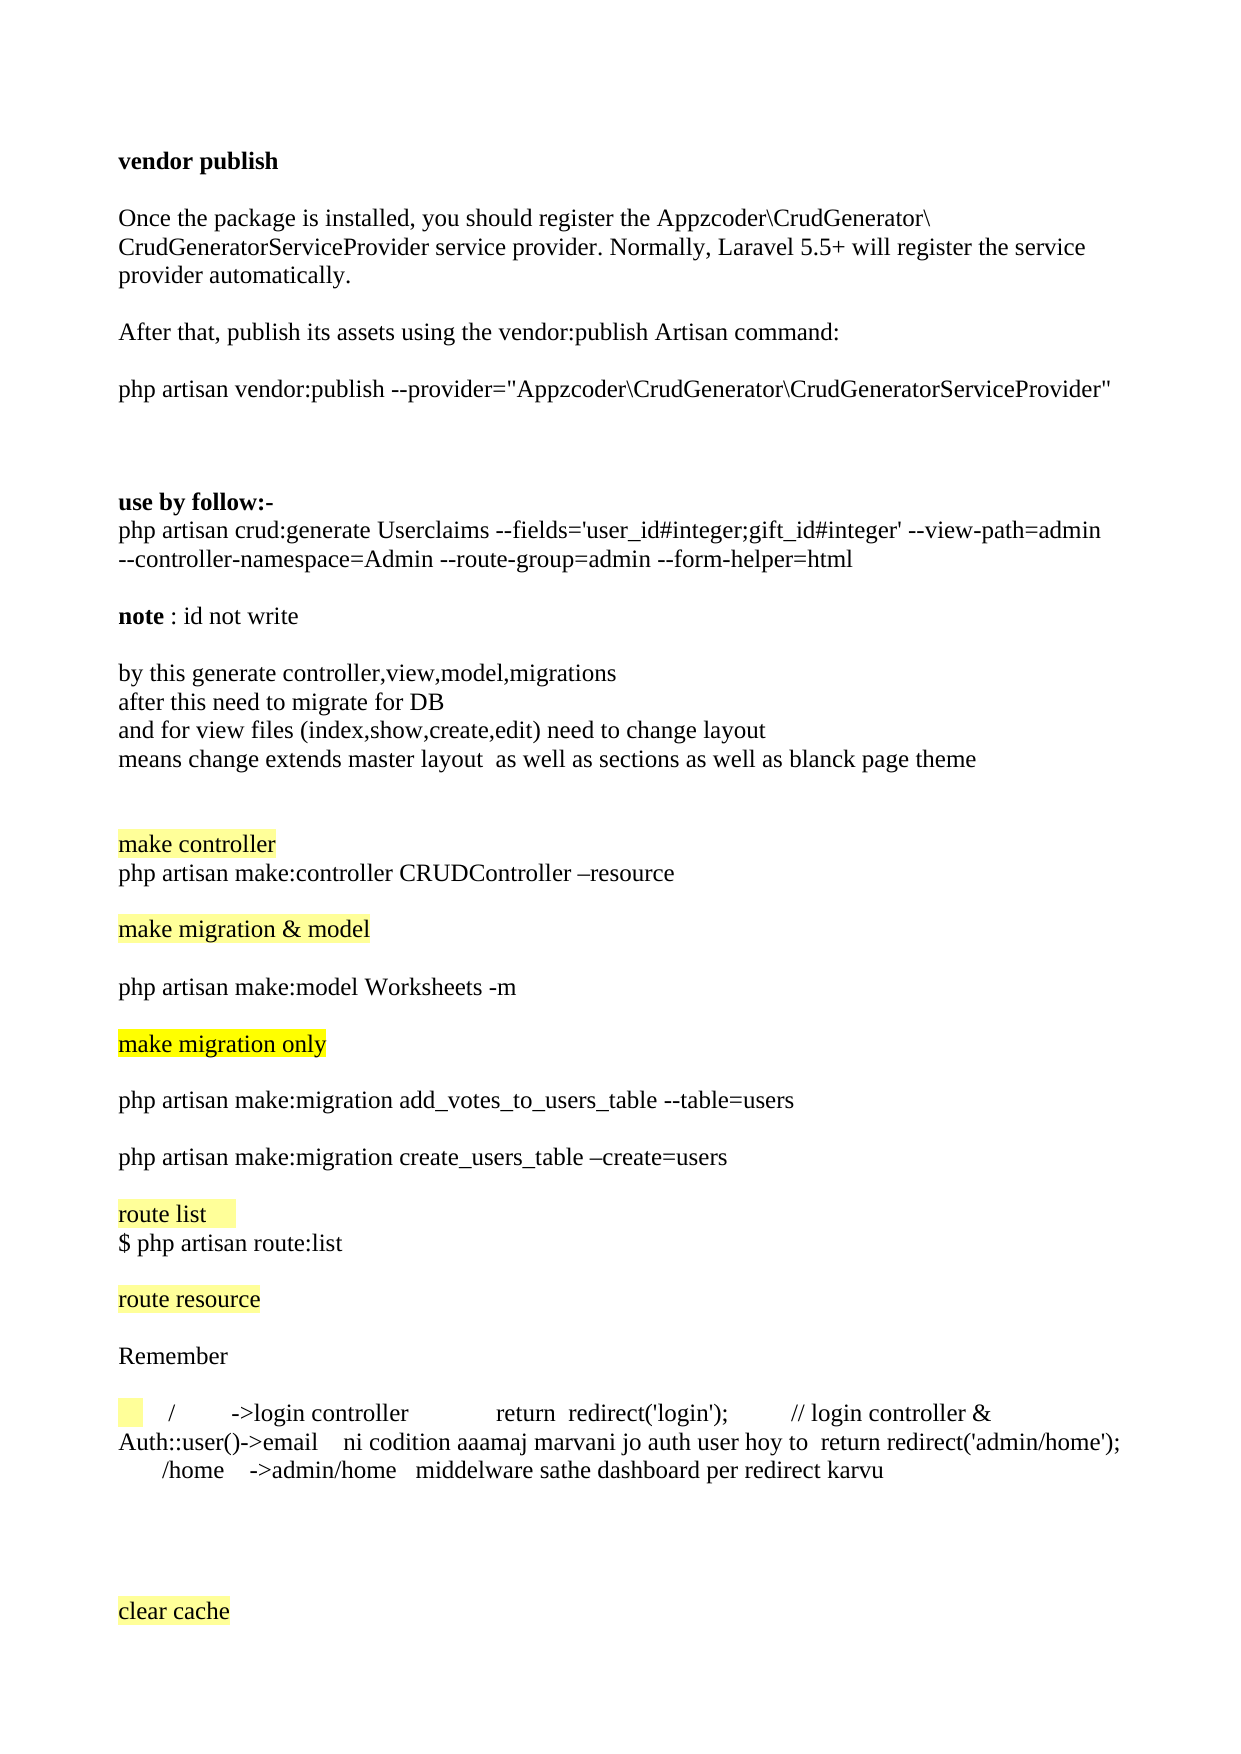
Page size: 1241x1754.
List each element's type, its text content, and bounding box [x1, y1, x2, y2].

text php artisan crud:generate Userclaims --fields='user_id#integer;gift_id#integer' --view-path=admin --controller-namespace=Admin --route-group=admin --form-helper=html [118, 516, 1122, 573]
text means change extends master layout as well as sections as well as blanck page theme [118, 744, 1122, 773]
text note : id not write [118, 601, 1122, 630]
text after this need to migrate for DB [118, 687, 1122, 715]
text $ php artisan route:list [118, 1228, 1122, 1256]
text and for view files (index,show,create,edit) need to change layout [118, 715, 1122, 744]
text make migration & model [118, 914, 1122, 943]
text php artisan make:model Worksheets -m [118, 972, 1122, 1001]
text make migration only [118, 1029, 1122, 1057]
text php artisan make:migration create_users_table –create=users [118, 1142, 1122, 1171]
text Remember [118, 1341, 1122, 1370]
text /home ->admin/home middelware sathe dashboard per redirect karvu [118, 1456, 1122, 1484]
text clear cache [118, 1596, 1122, 1625]
text php artisan make:migration add_votes_to_users_table --table=users [118, 1085, 1122, 1114]
text php artisan vendor:publish --provider="Appzcoder\CrudGenerator\CrudGeneratorServiceProvider" [118, 374, 1122, 403]
text use by follow:- [118, 487, 1122, 516]
text route list [118, 1199, 1122, 1228]
text by this generate controller,view,model,migrations [118, 658, 1122, 687]
text make controller [118, 829, 1122, 858]
text Once the package is installed, you should register the Appzcoder\CrudGenerator\CrudGeneratorServiceProvider service provider. Normally, Laravel 5.5+ will register the service provider automatically. [118, 203, 1122, 289]
text vendor publish [118, 146, 1122, 175]
text / ->login controller return redirect('login'); // login controller & Auth::user()->email ni codition aaamaj marvani jo auth user hoy to return redirect('admin/home'); [118, 1398, 1122, 1456]
text After that, publish its assets using the vendor:publish Artisan command: [118, 317, 1122, 346]
text php artisan make:controller CRUDController –resource [118, 858, 1122, 886]
text route resource [118, 1284, 1122, 1313]
